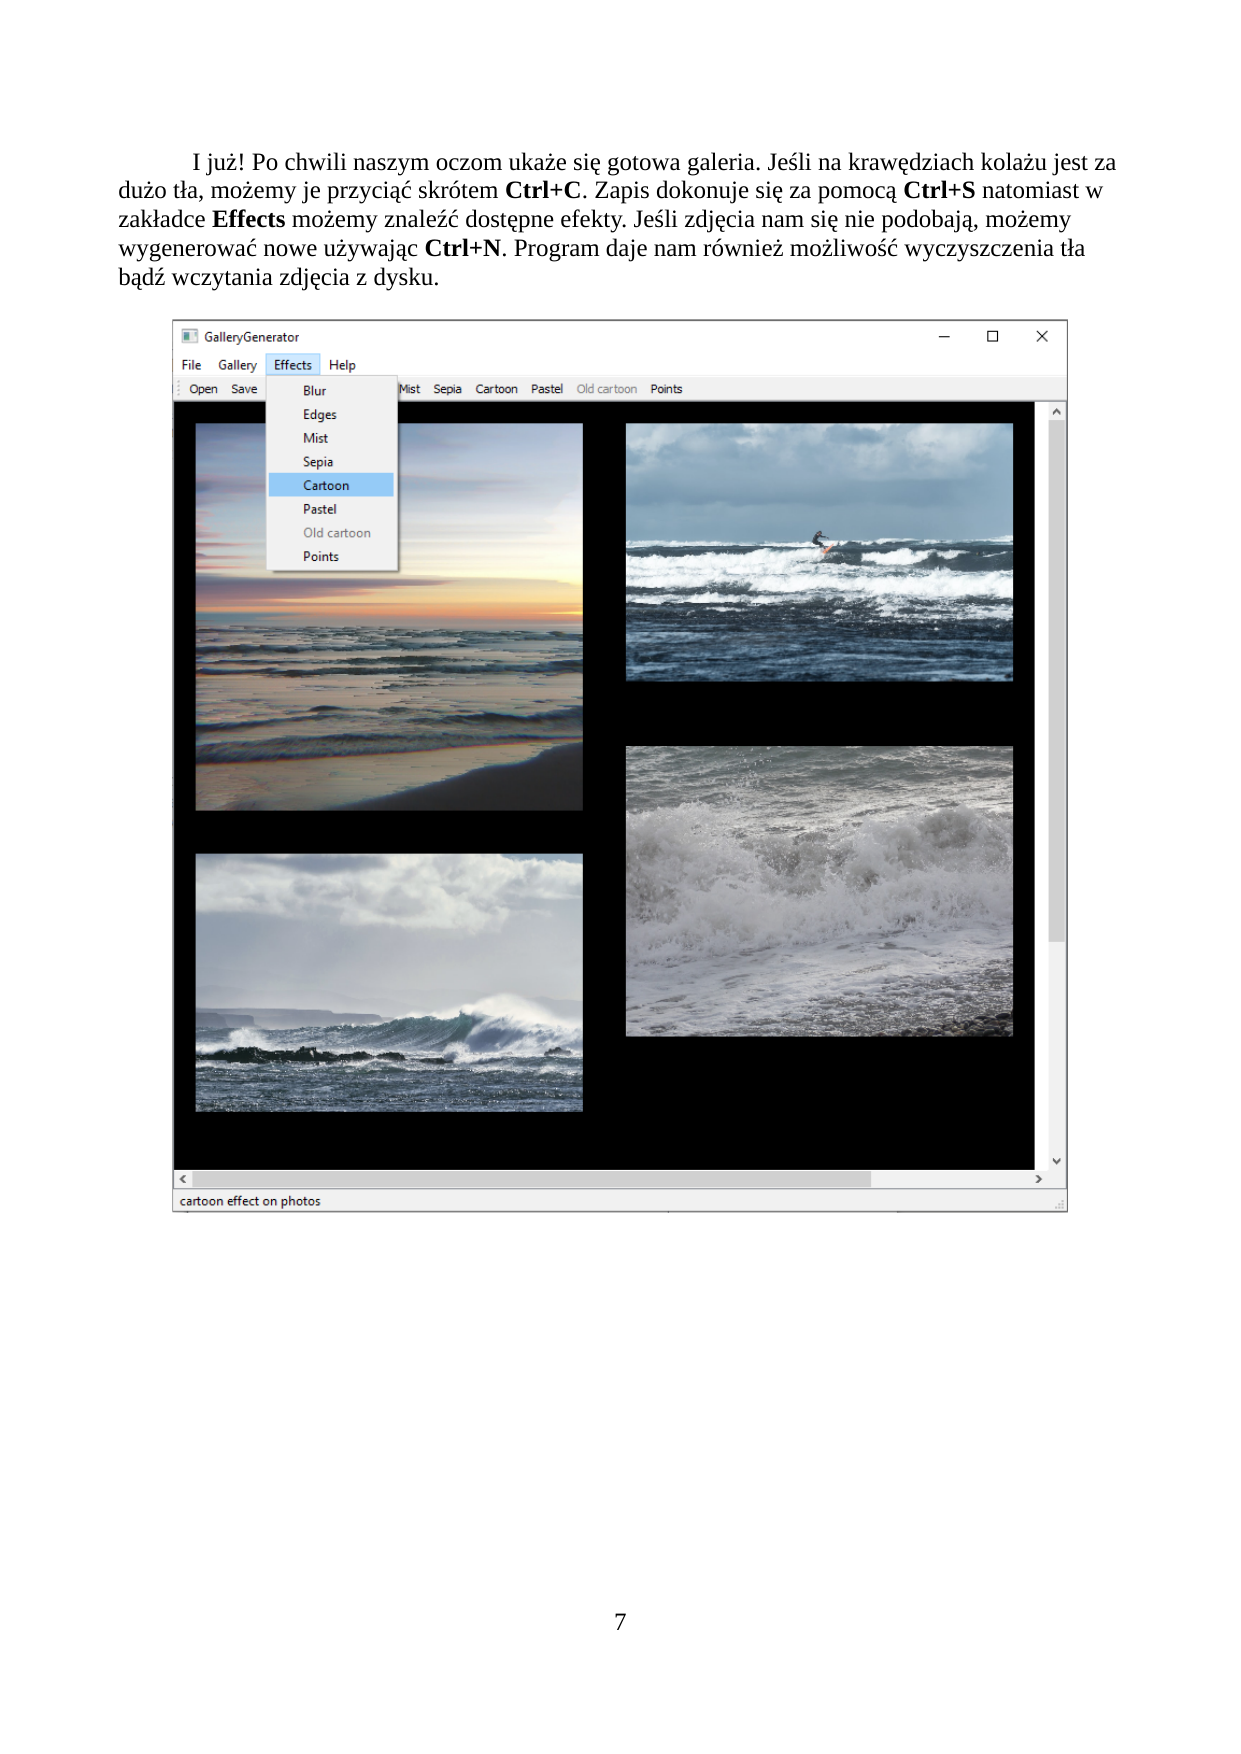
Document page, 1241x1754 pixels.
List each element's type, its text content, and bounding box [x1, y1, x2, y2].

picture [172, 319, 1068, 1213]
text I już! Po chwili naszym oczom ukaże się gotowa galeria. Jeśli na krawędziach kolażu jest za dużo tła, możemy je przyciąć skrótem Ctrl+C. Zapis dokonuje się za pomocą Ctrl+S natomiast w zakładce Effects możemy znaleźć dostępne efekty. Jeśli zdjęcia nam się nie podobają, możemy wygenerować nowe używając Ctrl+N. Program daje nam również możliwość wyczyszczenia tła bądź wczytania zdjęcia z dysku. [118, 147, 1122, 291]
